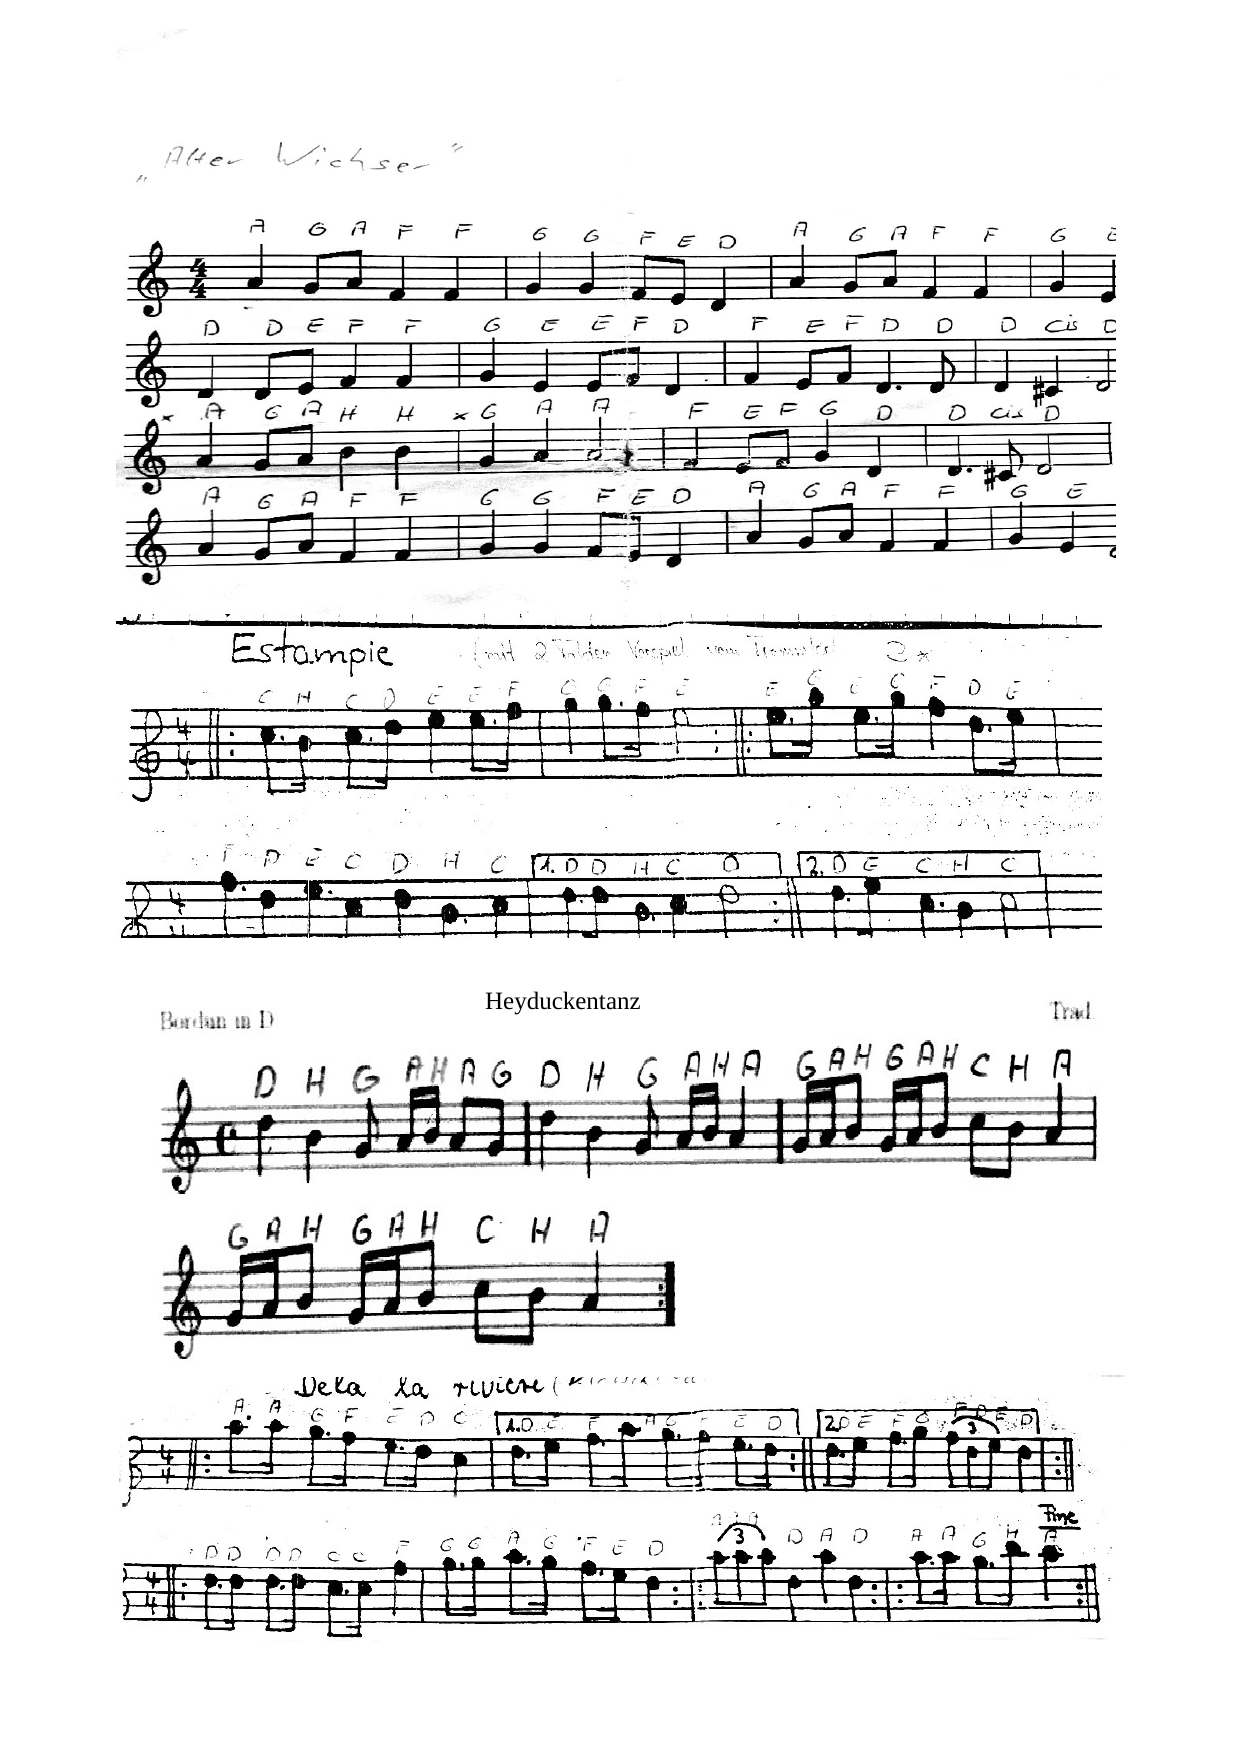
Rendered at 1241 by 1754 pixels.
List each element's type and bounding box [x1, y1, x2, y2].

picture [116, 29, 1125, 1649]
